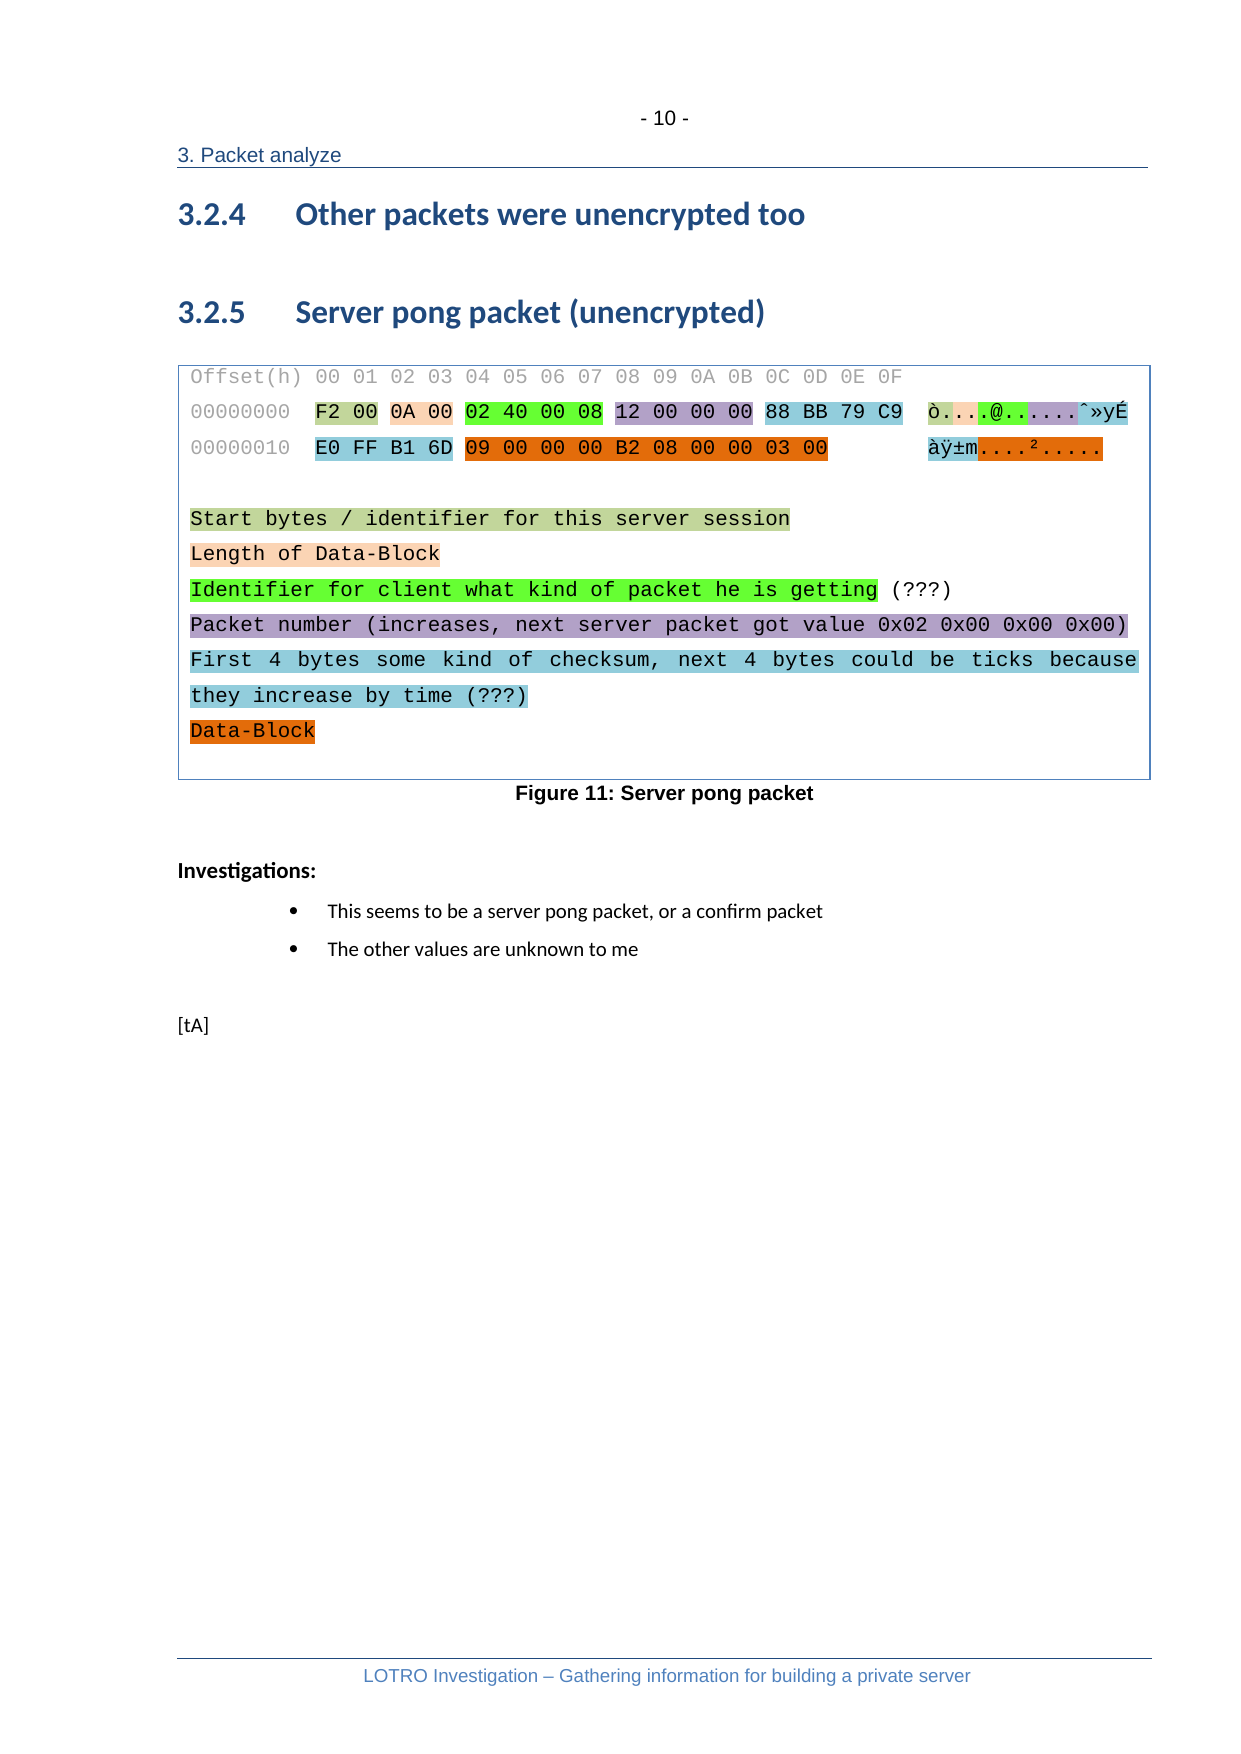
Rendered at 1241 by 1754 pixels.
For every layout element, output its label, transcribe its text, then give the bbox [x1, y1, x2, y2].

list This seems to be a server pong packet, or a confirm packet [290, 898, 1152, 923]
list The other values are unknown to me [290, 936, 1152, 961]
subtitle Other packets were unencrypted too [177, 193, 1152, 234]
subtitle Server pong packet (unencrypted) [177, 292, 1152, 332]
text Investigations: [177, 856, 1152, 884]
text [tA] [177, 1012, 1152, 1038]
text Figure 11: Server pong packet [177, 780, 1152, 804]
table_header Offset(h) 00 01 02 03 04 05 06 07 08 09 0A 0B 0C 0D 0E 0F 00000000 F2 00 0A 00 02 40 00 08 12 00 00 00 88 BB 79 C9 ò....@......ˆ»yÉ 00000010 E0 FF B1 6D 09 00 00 00 B2 08 00 00 03 00 àÿ±m....²..... Start bytes / identifier for this server session Length of Data-Block Identifier for client what kind of packet he is getting (???) Packet number (increases, next server packet got value 0x02 0x00 0x00 0x00) First 4 bytes some kind of checksum, next 4 bytes could be ticks because they increase by time (???) Data-Block [179, 366, 1149, 779]
